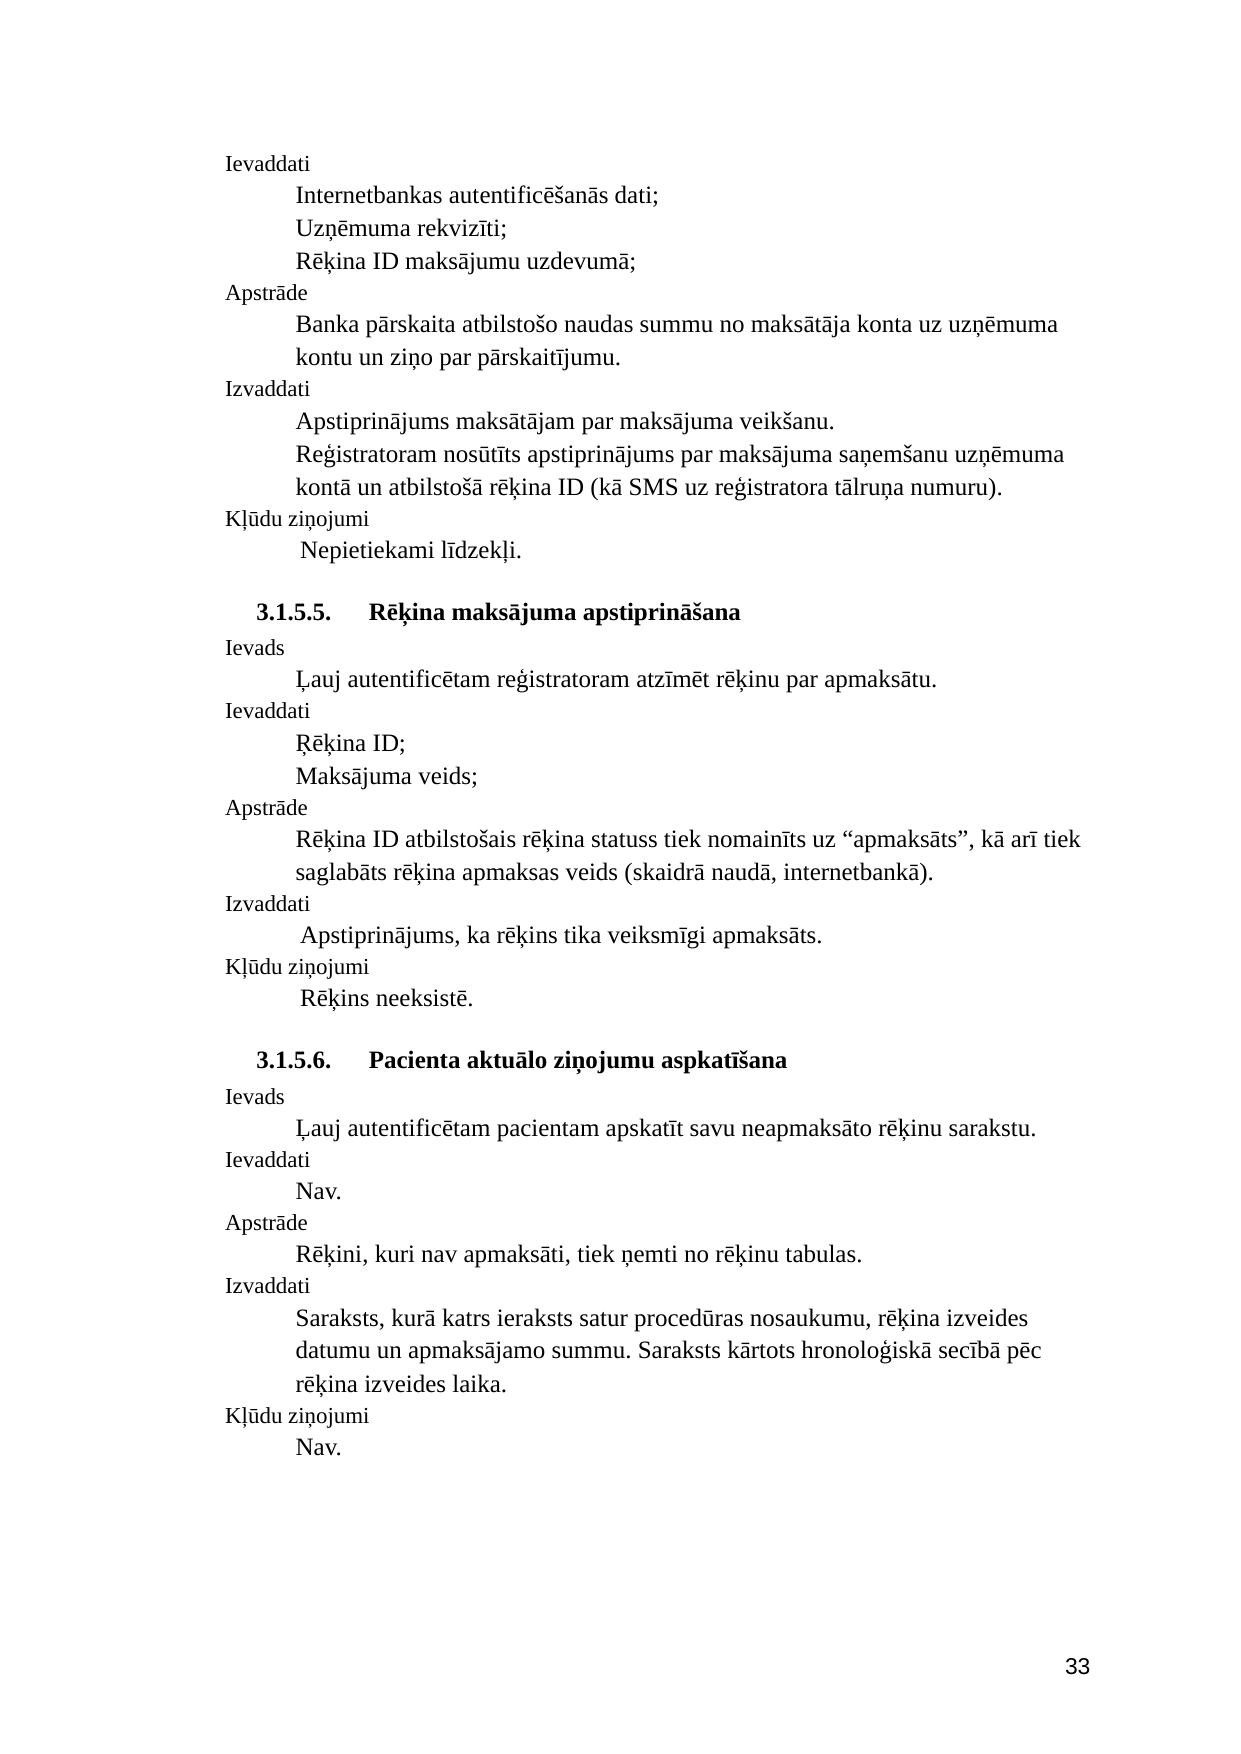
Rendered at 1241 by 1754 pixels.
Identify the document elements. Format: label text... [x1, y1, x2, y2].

subtitle Pacienta aktuālo ziņojumu aspkatīšana [331, 1046, 1090, 1074]
text Uzņēmuma rekvizīti; [295, 213, 1090, 242]
text Reģistratoram nosūtīts apstiprinājums par maksājuma saņemšanu uzņēmuma kontā un atbilstošā rēķina ID (kā SMS uz reģistratora tālruņa numuru). [295, 439, 1090, 501]
text Ievads [225, 634, 1090, 661]
text Apstrāde [225, 279, 1090, 306]
text Izvaddati [225, 1272, 1090, 1299]
text Kļūdu ziņojumi [225, 1402, 1090, 1428]
text Ievaddati [225, 1146, 1090, 1172]
text Apstiprinājums maksātājam par maksājuma veikšanu. [295, 406, 1090, 434]
subtitle Rēķina maksājuma apstiprināšana [331, 597, 1090, 626]
text Ŗēķina ID; [295, 728, 1090, 756]
text Ievads [225, 1083, 1090, 1109]
text Nav. [295, 1176, 1090, 1205]
text Izvaddati [225, 376, 1090, 402]
text Ļauj autentificētam reģistratoram atzīmēt rēķinu par apmaksātu. [295, 664, 1090, 693]
text Kļūdu ziņojumi [225, 505, 1090, 531]
text Rēķini, kuri nav apmaksāti, tiek ņemti no rēķinu tabulas. [295, 1239, 1090, 1268]
text Kļūdu ziņojumi [225, 953, 1090, 979]
text Rēķina ID atbilstošais rēķina statuss tiek nomainīts uz “apmaksāts”, kā arī tiek saglabāts rēķina apmaksas veids (skaidrā naudā, internetbankā). [295, 824, 1090, 886]
text Ļauj autentificētam pacientam apskatīt savu neapmaksāto rēķinu sarakstu. [295, 1113, 1090, 1142]
text Rēķins neeksistē. [225, 983, 1090, 1012]
text Apstrāde [225, 794, 1090, 820]
text Maksājuma veids; [295, 761, 1090, 789]
text Izvaddati [225, 890, 1090, 916]
text Nav. [295, 1432, 1090, 1461]
text Apstiprinājums, ka rēķins tika veiksmīgi apmaksāts. [225, 920, 1090, 949]
text Rēķina ID maksājumu uzdevumā; [295, 246, 1090, 275]
text Saraksts, kurā katrs ieraksts satur procedūras nosaukumu, rēķina izveides datumu un apmaksājamo summu. Saraksts kārtots hronoloģiskā secībā pēc rēķina izveides laika. [295, 1303, 1090, 1397]
text Banka pārskaita atbilstošo naudas summu no maksātāja konta uz uzņēmuma kontu un ziņo par pārskaitījumu. [295, 309, 1090, 371]
text Ievaddati [225, 150, 1090, 176]
text Internetbankas autentificēšanās dati; [295, 180, 1090, 209]
text Apstrāde [225, 1209, 1090, 1236]
text Ievaddati [225, 697, 1090, 724]
text Nepietiekami līdzekļi. [300, 535, 1090, 564]
